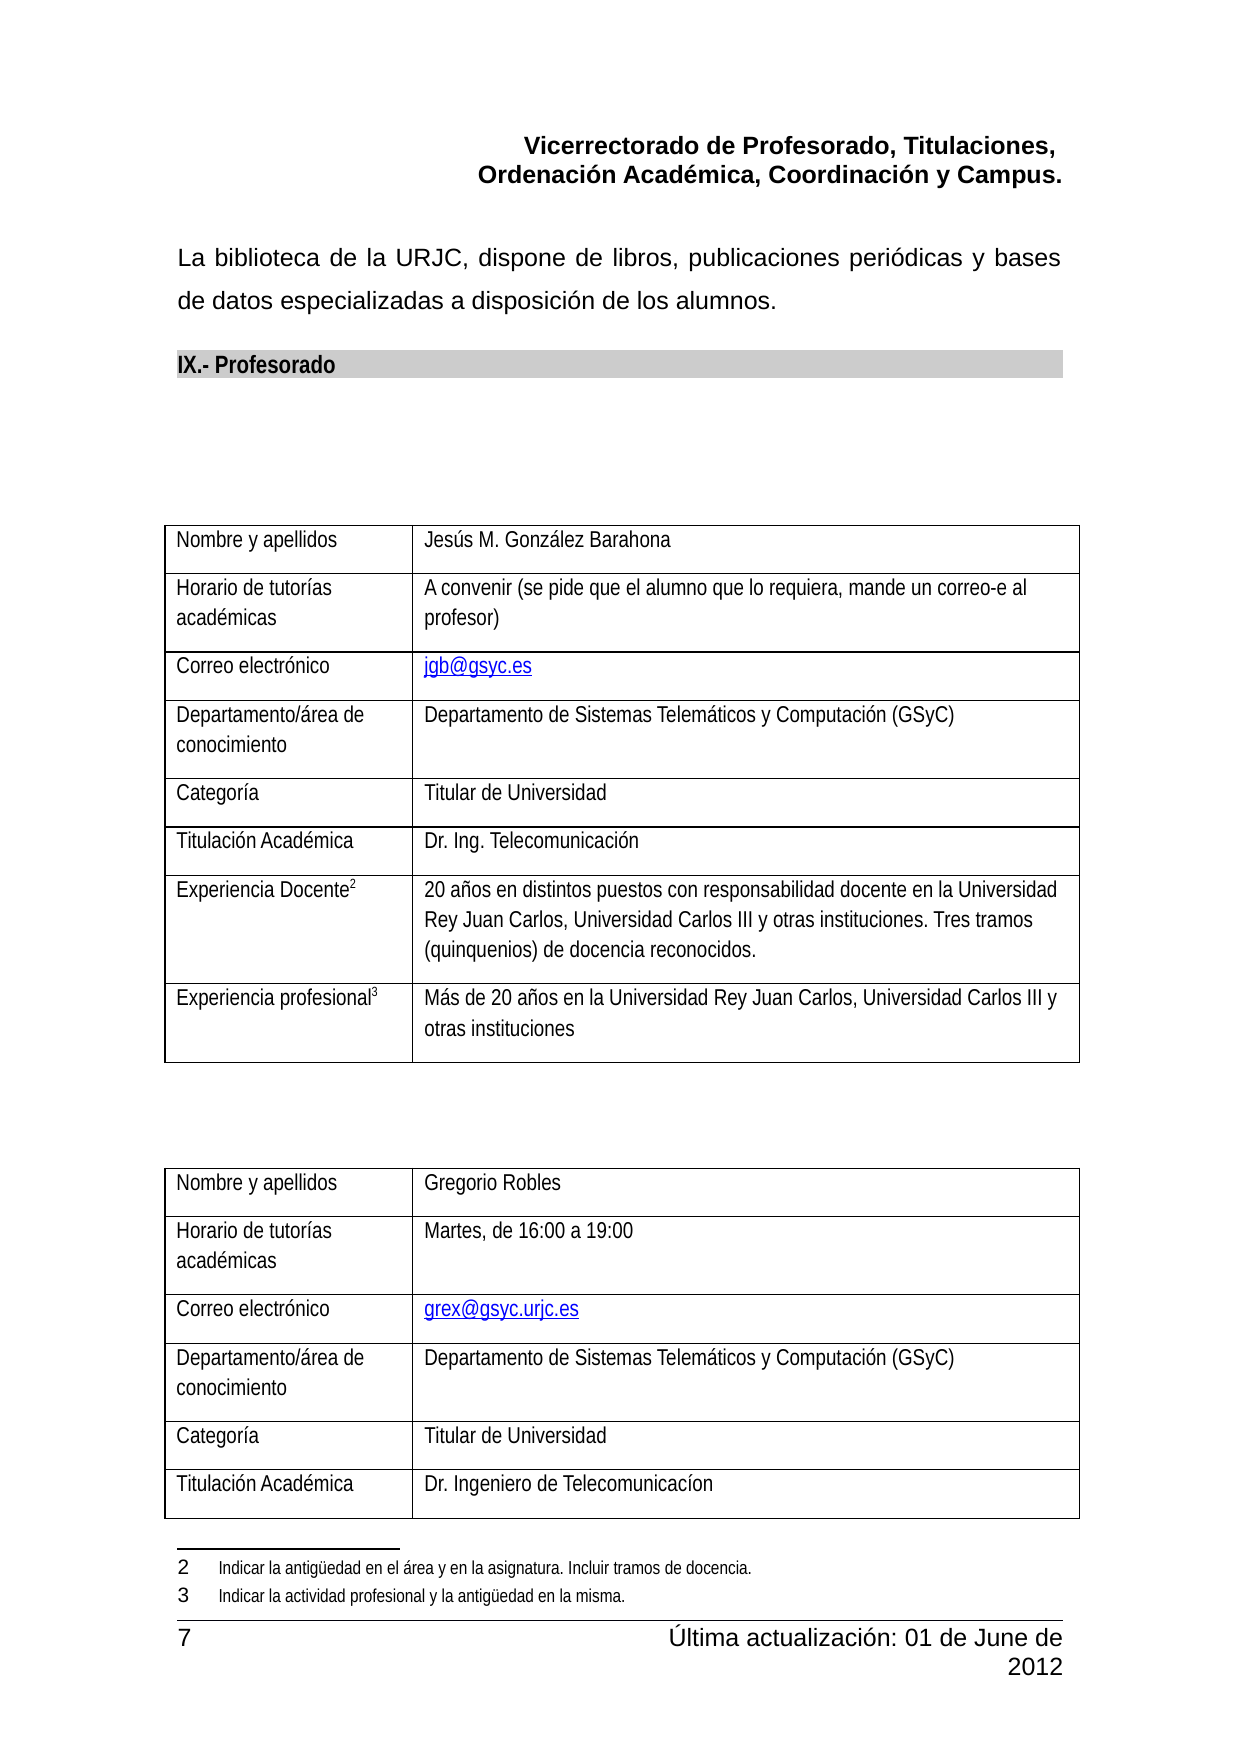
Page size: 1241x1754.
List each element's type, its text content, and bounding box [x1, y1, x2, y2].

table_cell 20 años en distintos puestos con responsabilidad docente en la Universidad Rey Juan Carlos, Universidad Carlos III y otras instituciones. Tres tramos (quinquenios) de docencia reconocidos. [413, 876, 1079, 983]
table_cell Dr. Ingeniero de Telecomunicacíon [413, 1470, 1079, 1517]
table_cell Departamento/área de conocimiento [166, 1344, 412, 1421]
table_cell grex@gsyc.urjc.es [413, 1295, 1079, 1342]
table_cell Más de 20 años en la Universidad Rey Juan Carlos, Universidad Carlos III y otras instituciones [413, 984, 1079, 1062]
table_cell Experiencia Docente [166, 876, 412, 983]
table_cell Horario de tutorías académicas [166, 574, 412, 651]
table_header Jesús M. González Barahona [413, 526, 1079, 573]
table_cell Departamento de Sistemas Telemáticos y Computación (GSyC) [413, 701, 1079, 778]
table_cell Titular de Universidad [413, 1422, 1079, 1469]
table_cell Horario de tutorías académicas [166, 1217, 412, 1294]
table_cell Dr. Ing. Telecomunicación [413, 828, 1079, 874]
table_header Nombre y apellidos [166, 1169, 412, 1216]
table_cell Categoría [166, 1422, 412, 1469]
table_cell Titulación Académica [166, 1470, 412, 1517]
table_cell jgb@gsyc.es [413, 653, 1079, 700]
table_cell Categoría [166, 779, 412, 826]
table_cell Experiencia profesional [166, 984, 412, 1062]
table_cell Correo electrónico [166, 653, 412, 700]
table_cell Correo electrónico [166, 1295, 412, 1342]
text IX.- Profesorado [177, 350, 1063, 378]
table_header Gregorio Robles [413, 1169, 1079, 1216]
table_cell Departamento de Sistemas Telemáticos y Computación (GSyC) [413, 1344, 1079, 1421]
table_cell Departamento/área de conocimiento [166, 701, 412, 778]
table_cell Martes, de 16:00 a 19:00 [413, 1217, 1079, 1294]
table_header Nombre y apellidos [166, 526, 412, 573]
table_cell A convenir (se pide que el alumno que lo requiera, mande un correo-e al profesor) [413, 574, 1079, 651]
table_cell Titular de Universidad [413, 779, 1079, 826]
text La biblioteca de la URJC, dispone de libros, publicaciones periódicas y bases de datos especializadas a disposición de los alumnos. [177, 243, 1063, 314]
table_cell Titulación Académica [166, 828, 412, 874]
